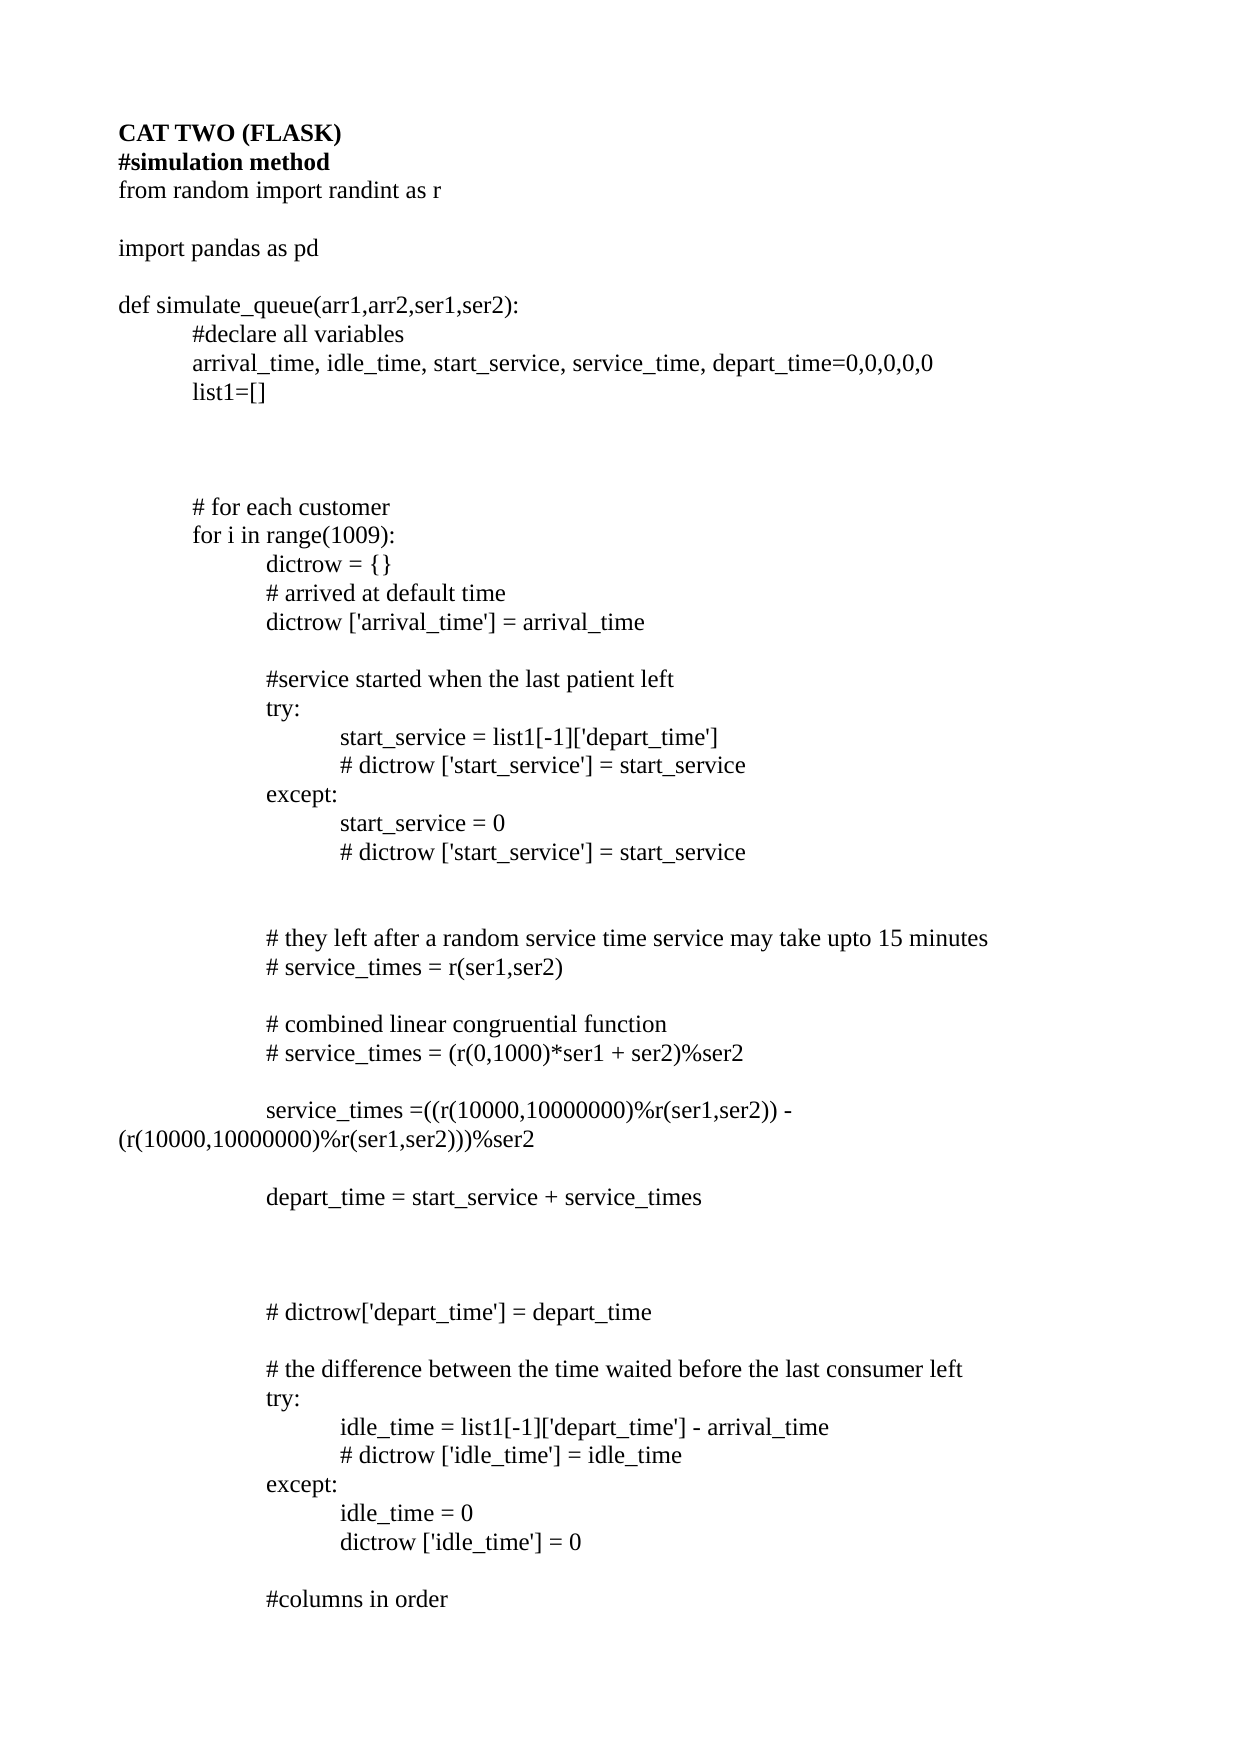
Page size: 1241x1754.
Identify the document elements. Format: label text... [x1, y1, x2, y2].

text # they left after a random service time service may take upto 15 minutes [118, 923, 1122, 952]
text from random import randint as r [118, 176, 1122, 204]
text # dictrow ['start_service'] = start_service [118, 751, 1122, 779]
text # for each customer [118, 492, 1122, 521]
text # dictrow ['start_service'] = start_service [118, 837, 1122, 866]
text start_service = list1[-1]['depart_time'] [118, 722, 1122, 751]
text except: [118, 1469, 1122, 1498]
text # dictrow ['idle_time'] = idle_time [118, 1441, 1122, 1469]
text #columns in order [118, 1584, 1122, 1613]
text # service_times = (r(0,1000)*ser1 + ser2)%ser2 [118, 1038, 1122, 1067]
text except: [118, 779, 1122, 808]
text list1=[] [118, 377, 1122, 406]
text arrival_time, idle_time, start_service, service_time, depart_time=0,0,0,0,0 [118, 348, 1122, 377]
text dictrow = {} [118, 549, 1122, 578]
text for i in range(1009): [118, 521, 1122, 549]
text #simulation method [118, 147, 1122, 176]
text # combined linear congruential function [118, 1009, 1122, 1038]
text # dictrow['depart_time'] = depart_time [118, 1297, 1122, 1326]
text depart_time = start_service + service_times [118, 1182, 1122, 1211]
text dictrow ['arrival_time'] = arrival_time [118, 607, 1122, 636]
text CAT TWO (FLASK) [118, 118, 1122, 147]
text try: [118, 1383, 1122, 1412]
text # the difference between the time waited before the last consumer left [118, 1354, 1122, 1383]
text # arrived at default time [118, 578, 1122, 607]
text #service started when the last patient left [118, 664, 1122, 693]
text # service_times = r(ser1,ser2) [118, 952, 1122, 981]
text idle_time = list1[-1]['depart_time'] - arrival_time [118, 1412, 1122, 1441]
text try: [118, 693, 1122, 722]
text import pandas as pd [118, 233, 1122, 262]
text #declare all variables [118, 319, 1122, 348]
text service_times =((r(10000,10000000)%r(ser1,ser2)) -(r(10000,10000000)%r(ser1,ser2)))%ser2 [118, 1096, 1122, 1153]
text dictrow ['idle_time'] = 0 [118, 1527, 1122, 1556]
text start_service = 0 [118, 808, 1122, 837]
text idle_time = 0 [118, 1498, 1122, 1527]
text def simulate_queue(arr1,arr2,ser1,ser2): [118, 291, 1122, 319]
